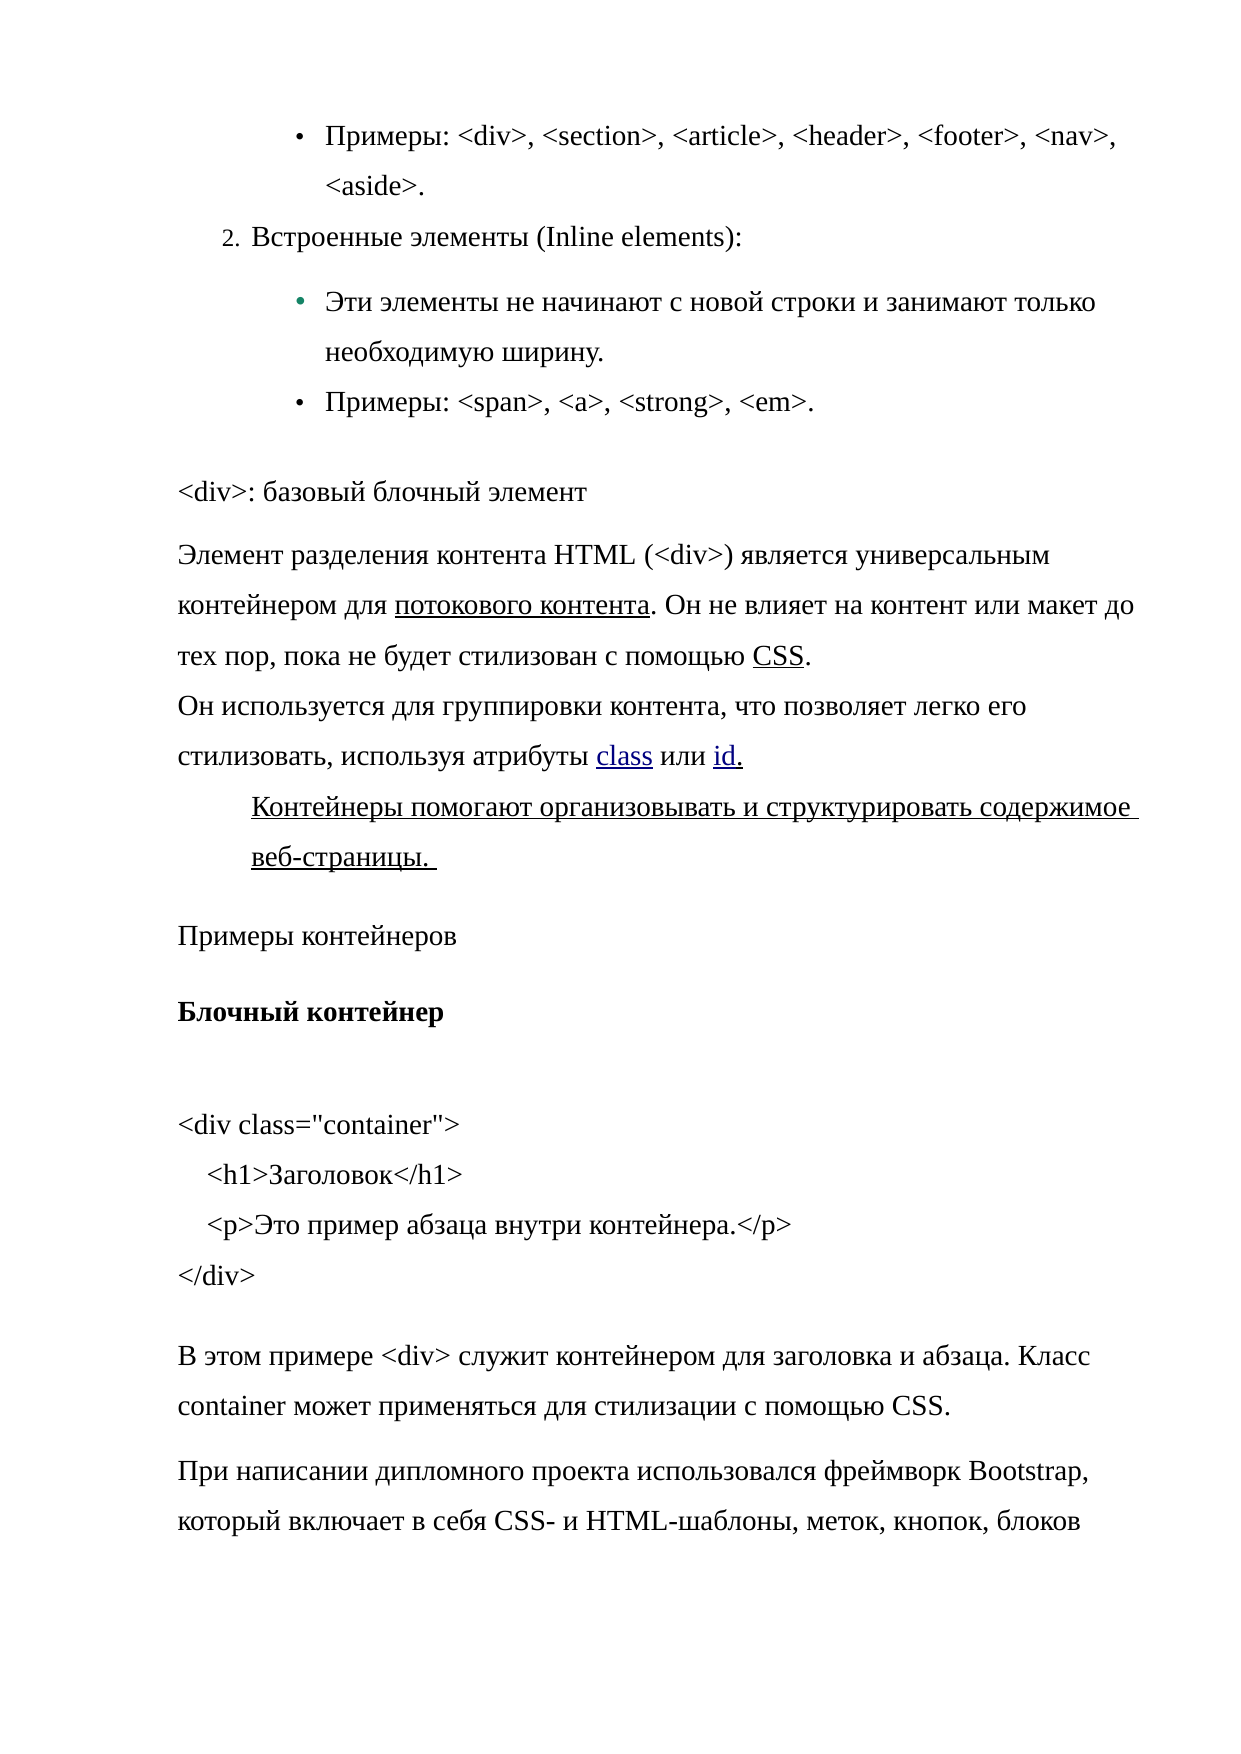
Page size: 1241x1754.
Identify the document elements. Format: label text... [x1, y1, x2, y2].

text В этом примере <div> служит контейнером для заголовка и абзаца. Класс container может применяться для стилизации с помощью CSS. [177, 1338, 1181, 1421]
text <div class="container"> [177, 1107, 1181, 1140]
subtitle <div>: базовый блочный элемент [177, 474, 1181, 508]
list Эти элементы не начинают с новой строки и занимают только необходимую ширину. [295, 284, 1181, 368]
text <p>Это пример абзаца внутри контейнера.</p> [177, 1207, 1181, 1241]
text Элемент разделения контента HTML (<div>) является универсальным контейнером для потокового контента. Он не влияет на контент или макет до тех пор, пока не будет стилизован с помощью CSS. [177, 537, 1181, 671]
list Примеры: <div>, <section>, <article>, <header>, <footer>, <nav>, <aside>. [295, 118, 1181, 202]
text При написании дипломного проекта использовался фреймворк Bootstrap, который включает в себя CSS- и HTML-шаблоны, меток, кнопок, блоков [177, 1453, 1181, 1537]
subtitle Блочный контейнер [177, 994, 1181, 1027]
text Он используется для группировки контента, что позволяет легко его стилизовать, используя атрибуты class или id. [177, 688, 1181, 772]
list Примеры: <span>, <a>, <strong>, <em>. [295, 384, 1181, 418]
list Встроенные элементы (Inline elements): [222, 219, 1181, 252]
text <h1>Заголовок</h1> [177, 1157, 1181, 1191]
subtitle Примеры контейнеров [177, 918, 1181, 952]
text </div> [177, 1258, 1181, 1291]
list Контейнеры помогают организовывать и структурировать содержимое веб-страницы. [222, 789, 1181, 872]
